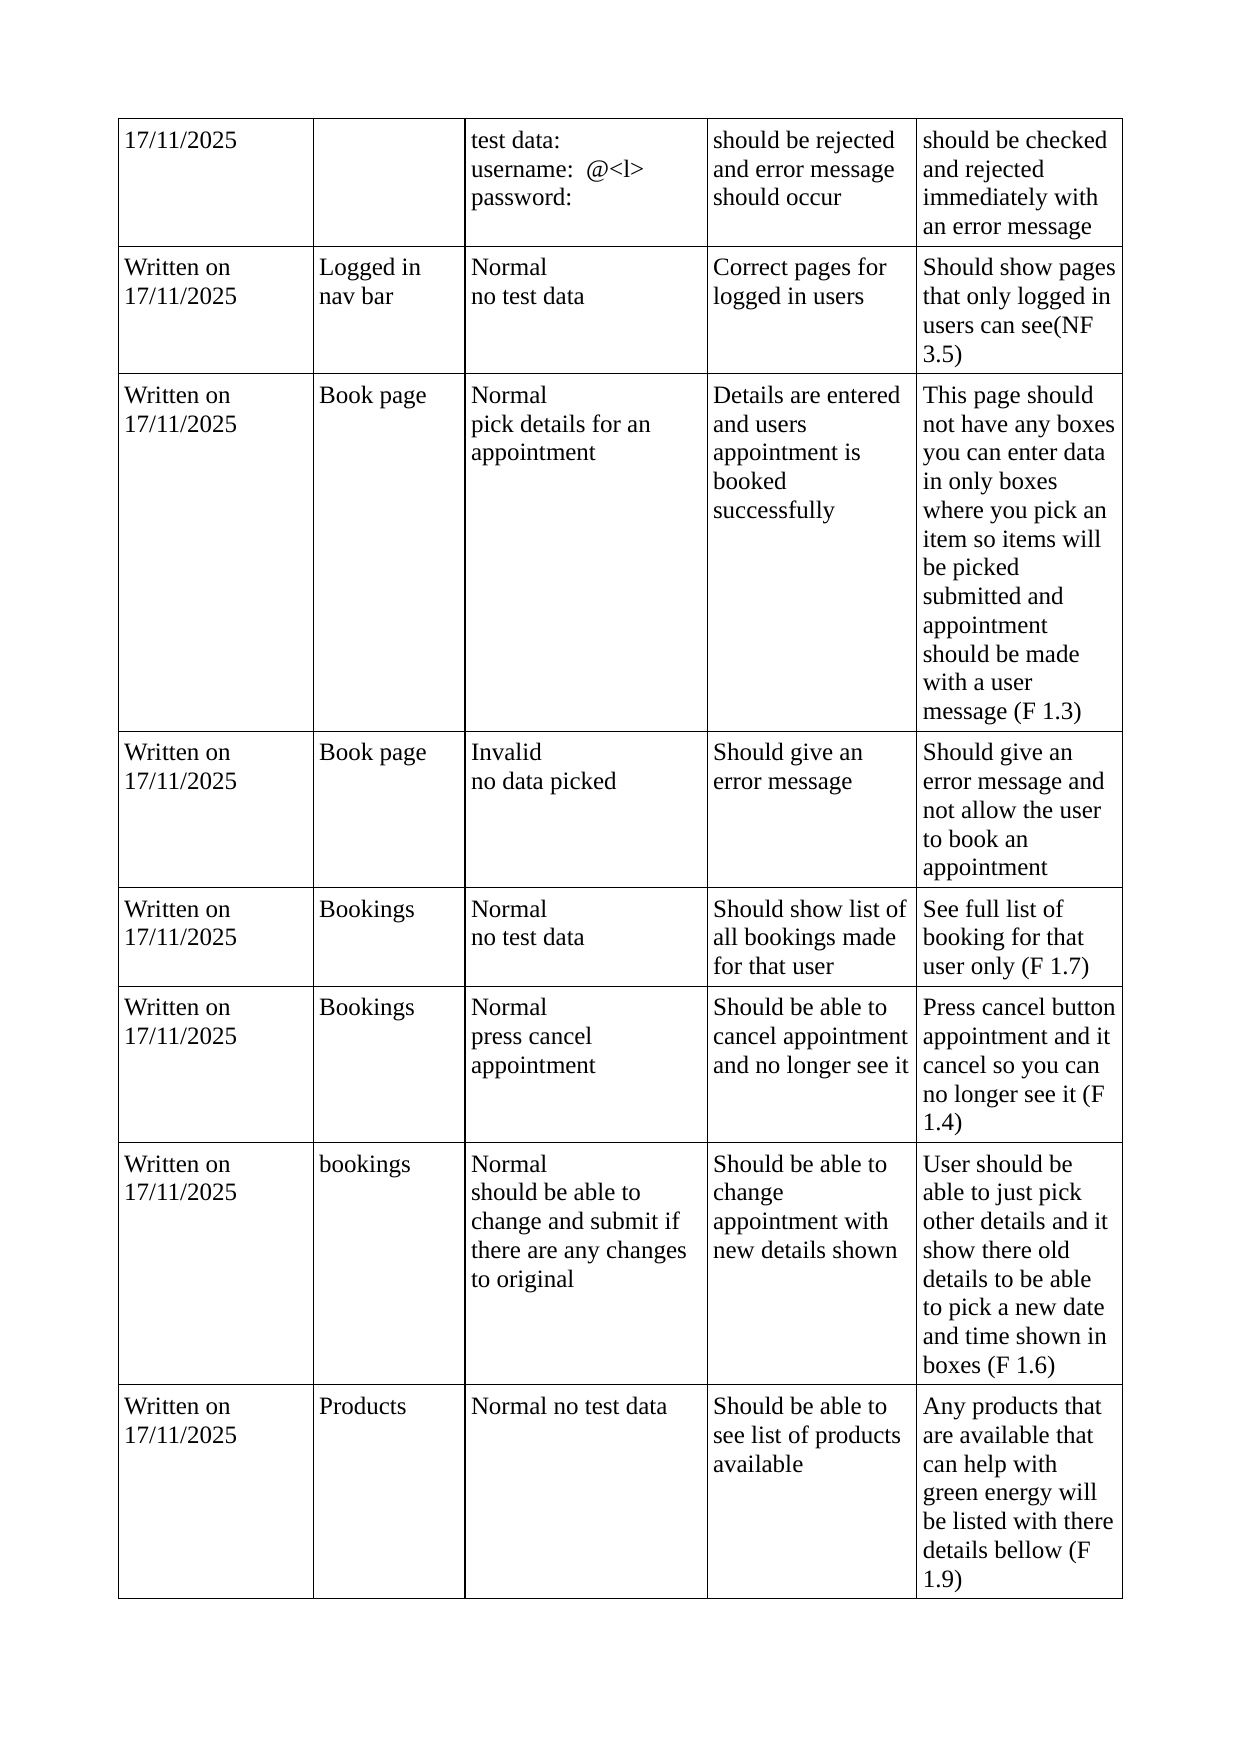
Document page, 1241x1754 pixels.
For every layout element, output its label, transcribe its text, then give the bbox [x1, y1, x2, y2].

table_cell test data: username: @<l> password: [466, 119, 707, 246]
table_cell Invalid no data picked [466, 732, 707, 887]
table_cell bookings [314, 1143, 464, 1384]
table_cell Written on 17/11/2025 [119, 1143, 313, 1384]
table_cell Written on 17/11/2025 [119, 732, 313, 887]
table_cell Written on 17/11/2025 [119, 1385, 313, 1598]
table_cell Details are entered and users appointment is booked successfully [708, 374, 916, 731]
table_cell This page should not have any boxes you can enter data in only boxes where you pick an item so items will be picked submitted and appointment should be made with a user message (F 1.3) [917, 374, 1122, 731]
table_cell Logged in nav bar [314, 247, 464, 373]
table_cell Any products that are available that can help with green energy will be listed with there details bellow (F 1.9) [917, 1385, 1122, 1598]
table_cell Products [314, 1385, 464, 1598]
table_cell [314, 119, 464, 246]
table_cell Should be able to change appointment with new details shown [708, 1143, 916, 1384]
table_cell Normal pick details for an appointment [466, 374, 707, 731]
table_cell Normal no test data [466, 1385, 707, 1598]
table_cell Book page [314, 732, 464, 887]
table_cell See full list of booking for that user only (F 1.7) [917, 888, 1122, 986]
table_cell Should give an error message and not allow the user to book an appointment [917, 732, 1122, 887]
table_cell Normal no test data [466, 247, 707, 373]
table_cell Should show list of all bookings made for that user [708, 888, 916, 986]
table_cell Should give an error message [708, 732, 916, 887]
table_cell User should be able to just pick other details and it show there old details to be able to pick a new date and time shown in boxes (F 1.6) [917, 1143, 1122, 1384]
table_cell 17/11/2025 [119, 119, 313, 246]
table_cell Should be able to cancel appointment and no longer see it [708, 987, 916, 1142]
table_cell Written on 17/11/2025 [119, 888, 313, 986]
table_cell Normal should be able to change and submit if there are any changes to original [466, 1143, 707, 1384]
table_cell Written on 17/11/2025 [119, 247, 313, 373]
table_cell Bookings [314, 888, 464, 986]
table_cell Bookings [314, 987, 464, 1142]
table_cell Should show pages that only logged in users can see(NF 3.5) [917, 247, 1122, 373]
table_cell Normal press cancel appointment [466, 987, 707, 1142]
table_cell Correct pages for logged in users [708, 247, 916, 373]
table_cell Should be able to see list of products available [708, 1385, 916, 1598]
table_cell should be rejected and error message should occur [708, 119, 916, 246]
table_cell Normal no test data [466, 888, 707, 986]
table_cell Written on 17/11/2025 [119, 987, 313, 1142]
table_cell Press cancel button appointment and it cancel so you can no longer see it (F 1.4) [917, 987, 1122, 1142]
table_cell Written on 17/11/2025 [119, 374, 313, 731]
table_cell Book page [314, 374, 464, 731]
table_cell should be checked and rejected immediately with an error message [917, 119, 1122, 246]
